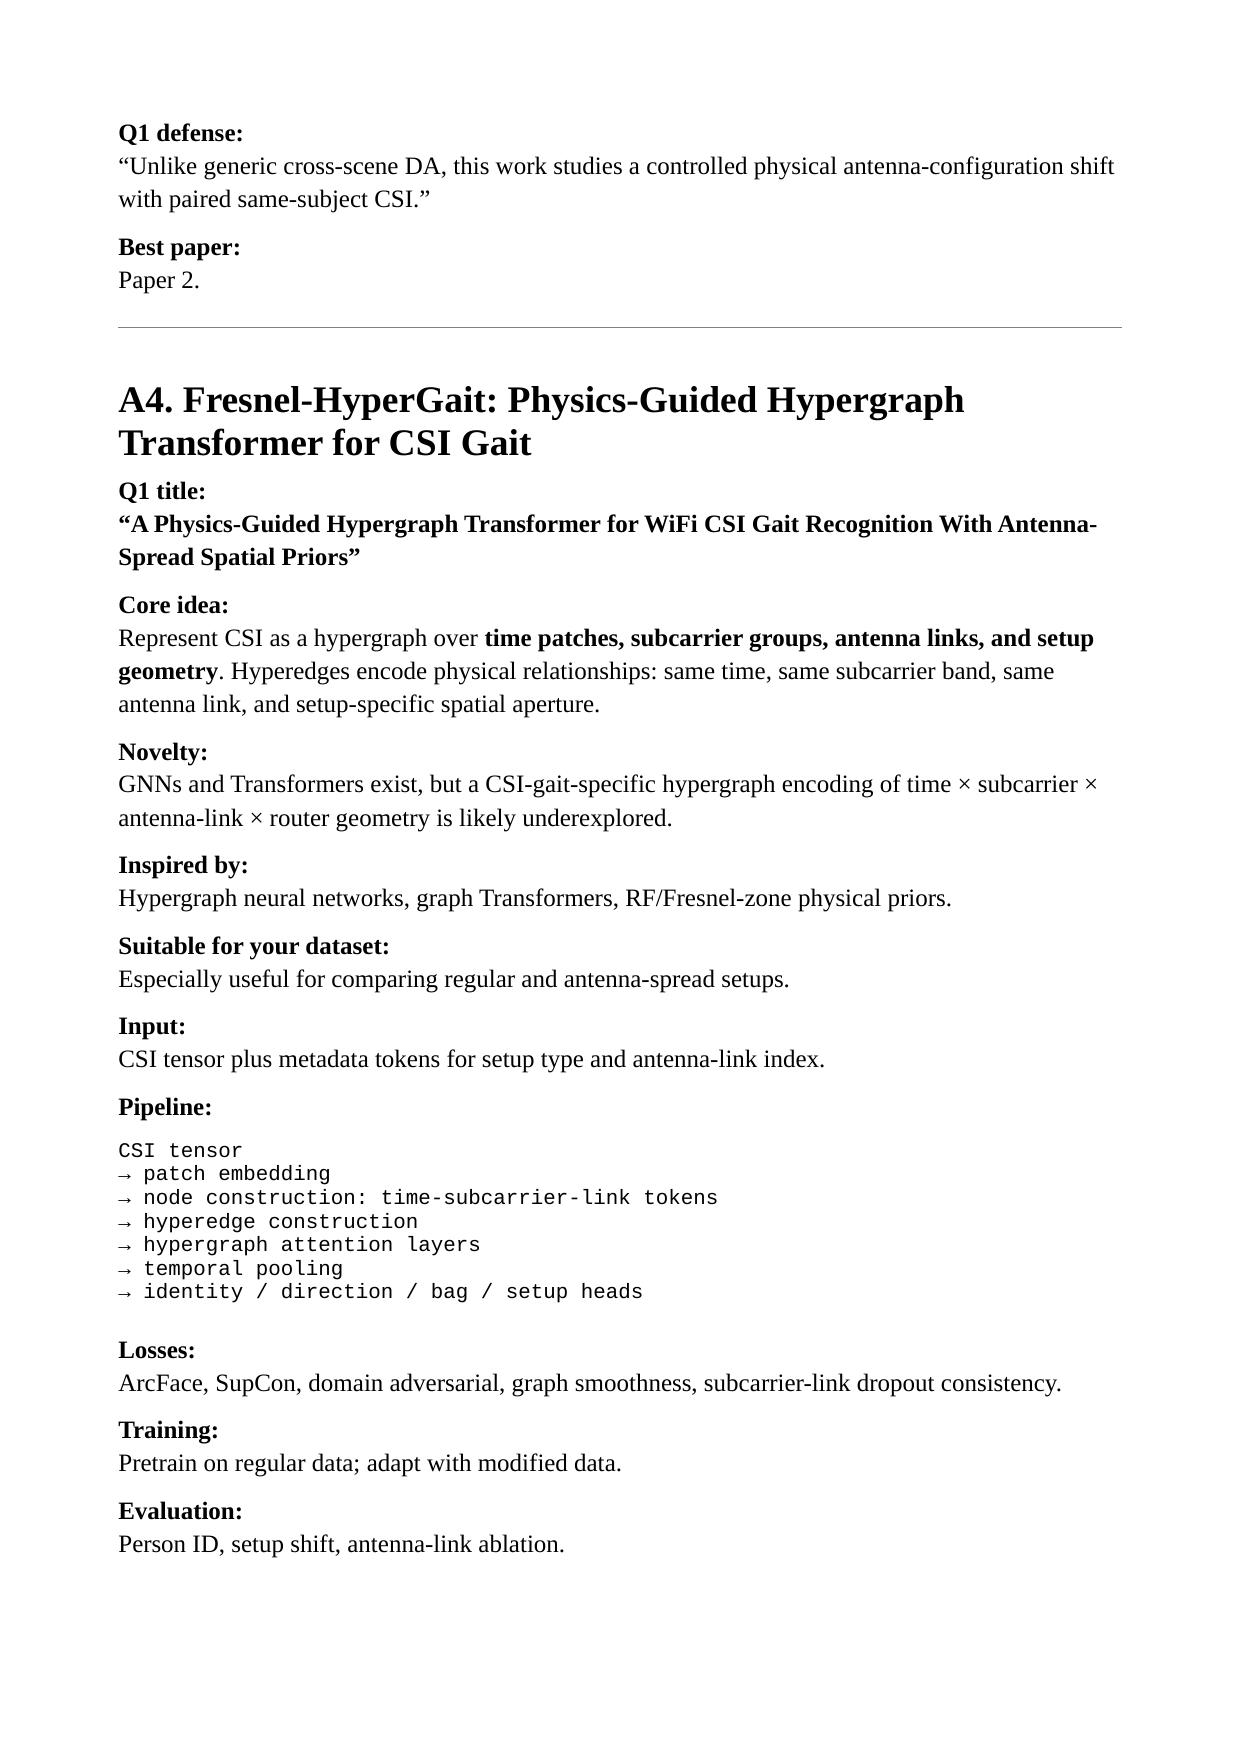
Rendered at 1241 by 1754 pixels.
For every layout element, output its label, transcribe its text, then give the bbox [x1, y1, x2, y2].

text Evaluation: Person ID, setup shift, antenna-link ablation. [118, 1496, 1122, 1558]
text Suitable for your dataset: Especially useful for comparing regular and antenna-spread setups. [118, 931, 1122, 993]
subtitle A4. Fresnel-HyperGait: Physics-Guided Hypergraph Transformer for CSI Gait [118, 377, 1122, 464]
text Q1 defense: “Unlike generic cross-scene DA, this work studies a controlled physical antenna-configuration shift with paired same-subject CSI.” [118, 118, 1122, 213]
text → hypergraph attention layers [118, 1234, 1122, 1258]
text CSI tensor [118, 1140, 1122, 1163]
text → identity / direction / bag / setup heads [118, 1282, 1122, 1305]
text Inspired by: Hypergraph neural networks, graph Transformers, RF/Fresnel-zone physical priors. [118, 850, 1122, 912]
text Best paper: Paper 2. [118, 232, 1122, 293]
text Q1 title: “A Physics-Guided Hypergraph Transformer for WiFi CSI Gait Recognition With Antenna-Spread Spatial Priors” [118, 476, 1122, 571]
text Novelty: GNNs and Transformers exist, but a CSI-gait-specific hypergraph encoding of time × subcarrier × antenna-link × router geometry is likely underexplored. [118, 737, 1122, 831]
text Training: Pretrain on regular data; adapt with modified data. [118, 1415, 1122, 1477]
text → node construction: time-subcarrier-link tokens [118, 1187, 1122, 1211]
text Core idea: Represent CSI as a hypergraph over time patches, subcarrier groups, antenna links, and setup geometry. Hyperedges encode physical relationships: same time, same subcarrier band, same antenna link, and setup-specific spatial aperture. [118, 590, 1122, 718]
text Pipeline: [118, 1092, 1122, 1121]
text Input: CSI tensor plus metadata tokens for setup type and antenna-link index. [118, 1011, 1122, 1073]
text → hyperedge construction [118, 1211, 1122, 1234]
text → patch embedding [118, 1163, 1122, 1187]
text Losses: ArcFace, SupCon, domain adversarial, graph smoothness, subcarrier-link dropout consistency. [118, 1335, 1122, 1396]
text → temporal pooling [118, 1258, 1122, 1282]
